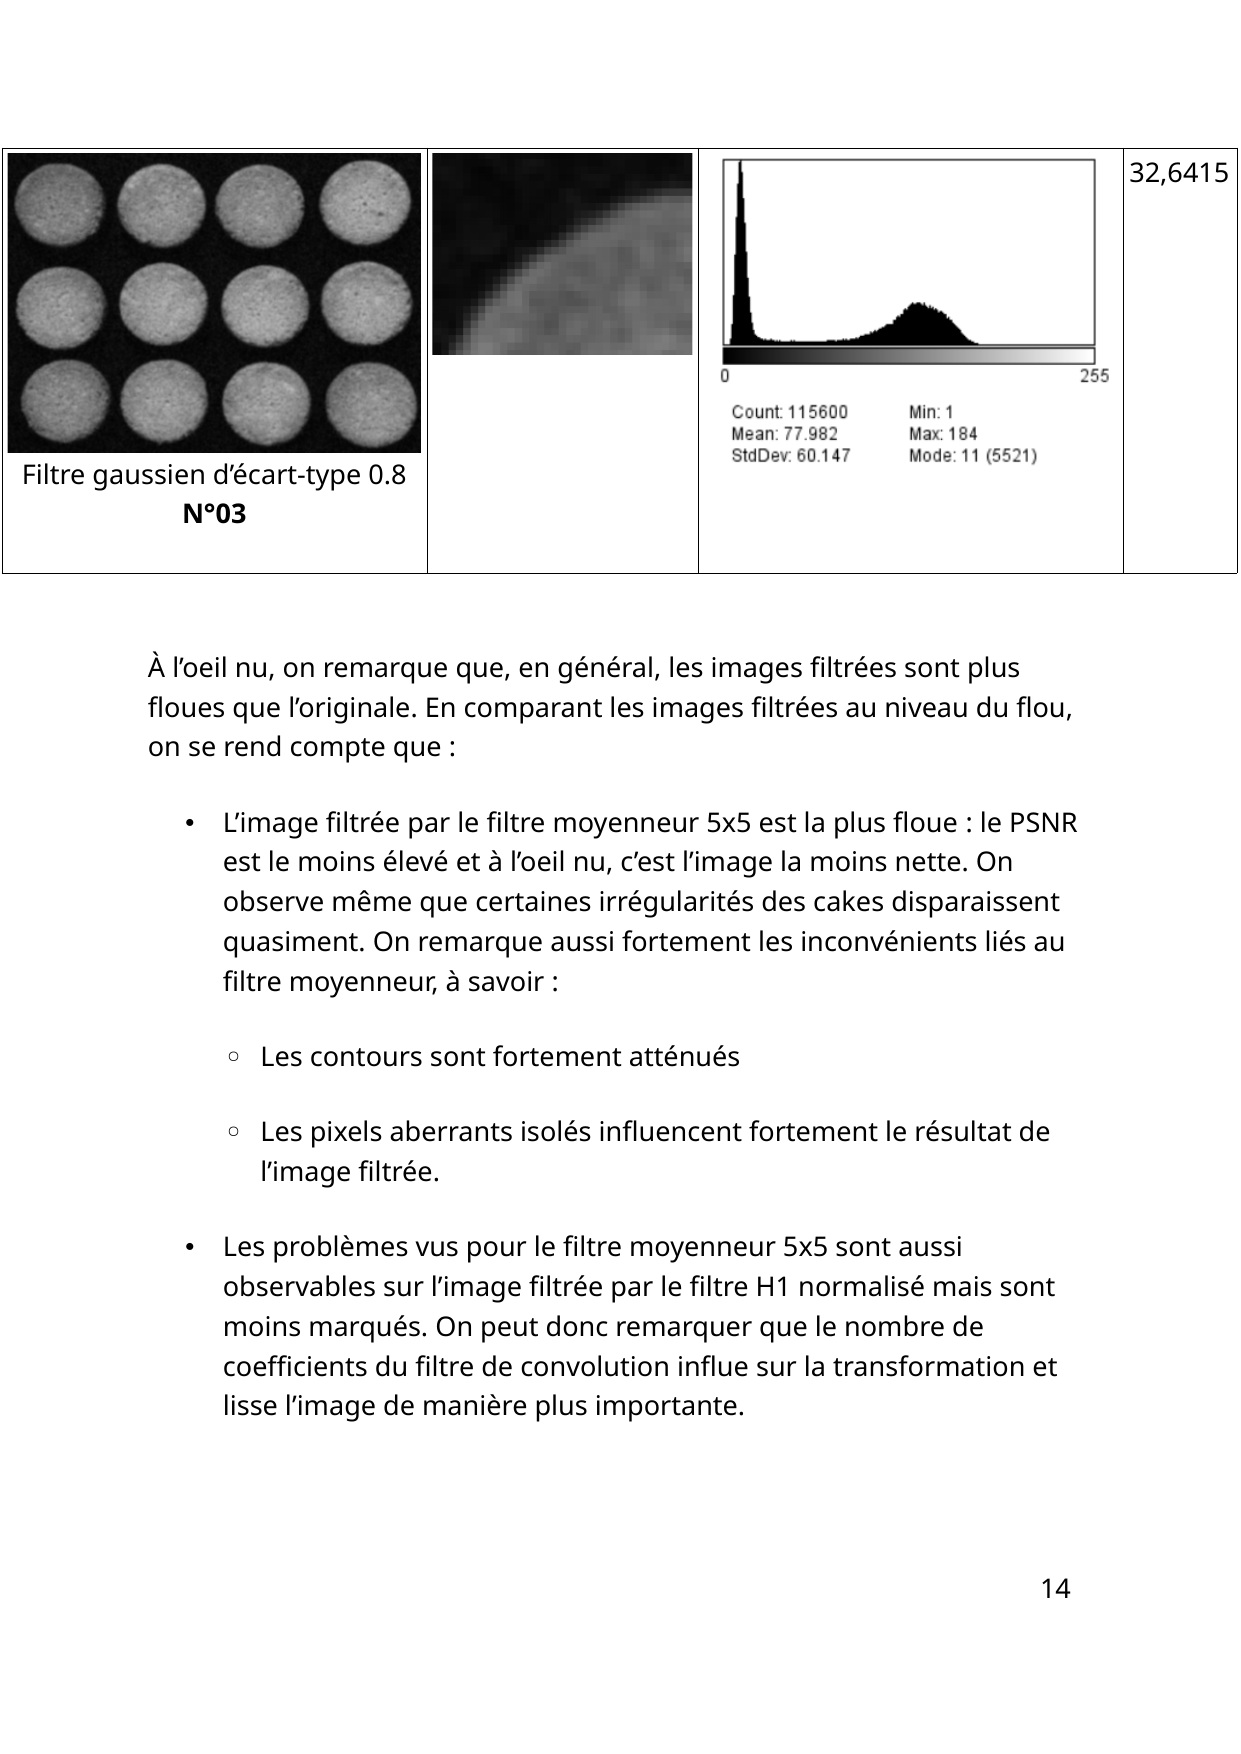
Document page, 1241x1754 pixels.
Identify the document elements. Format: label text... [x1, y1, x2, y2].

table_cell [699, 149, 1123, 573]
table_cell 32,6415 [1124, 149, 1237, 573]
text À l’oeil nu, on remarque que, en général, les images filtrées sont plus floues que l’originale. En comparant les images filtrées au niveau du flou, on se rend compte que : [148, 648, 1093, 765]
table_cell Filtre gaussien d’écart-type 0.8 N°03 [3, 149, 427, 573]
picture [704, 153, 1118, 476]
picture [432, 153, 693, 355]
table_cell [428, 149, 698, 573]
list Les problèmes vus pour le filtre moyenneur 5x5 sont aussi observables sur l’image filtrée par le filtre H1 normalisé mais sont moins marqués. On peut donc remarquer que le nombre de coefficients du filtre de convolution influe sur la transformation et lisse l’image de manière plus importante. [185, 1228, 1093, 1424]
list Les contours sont fortement atténués [223, 1037, 1093, 1074]
list L’image filtrée par le filtre moyenneur 5x5 est la plus floue : le PSNR est le moins élevé et à l’oeil nu, c’est l’image la moins nette. On observe même que certaines irrégularités des cakes disparaissent quasiment. On remarque aussi fortement les inconvénients liés au filtre moyenneur, à savoir : [185, 803, 1093, 999]
picture [7, 153, 421, 453]
list Les pixels aberrants isolés influencent fortement le résultat de l’image filtrée. [223, 1113, 1093, 1189]
